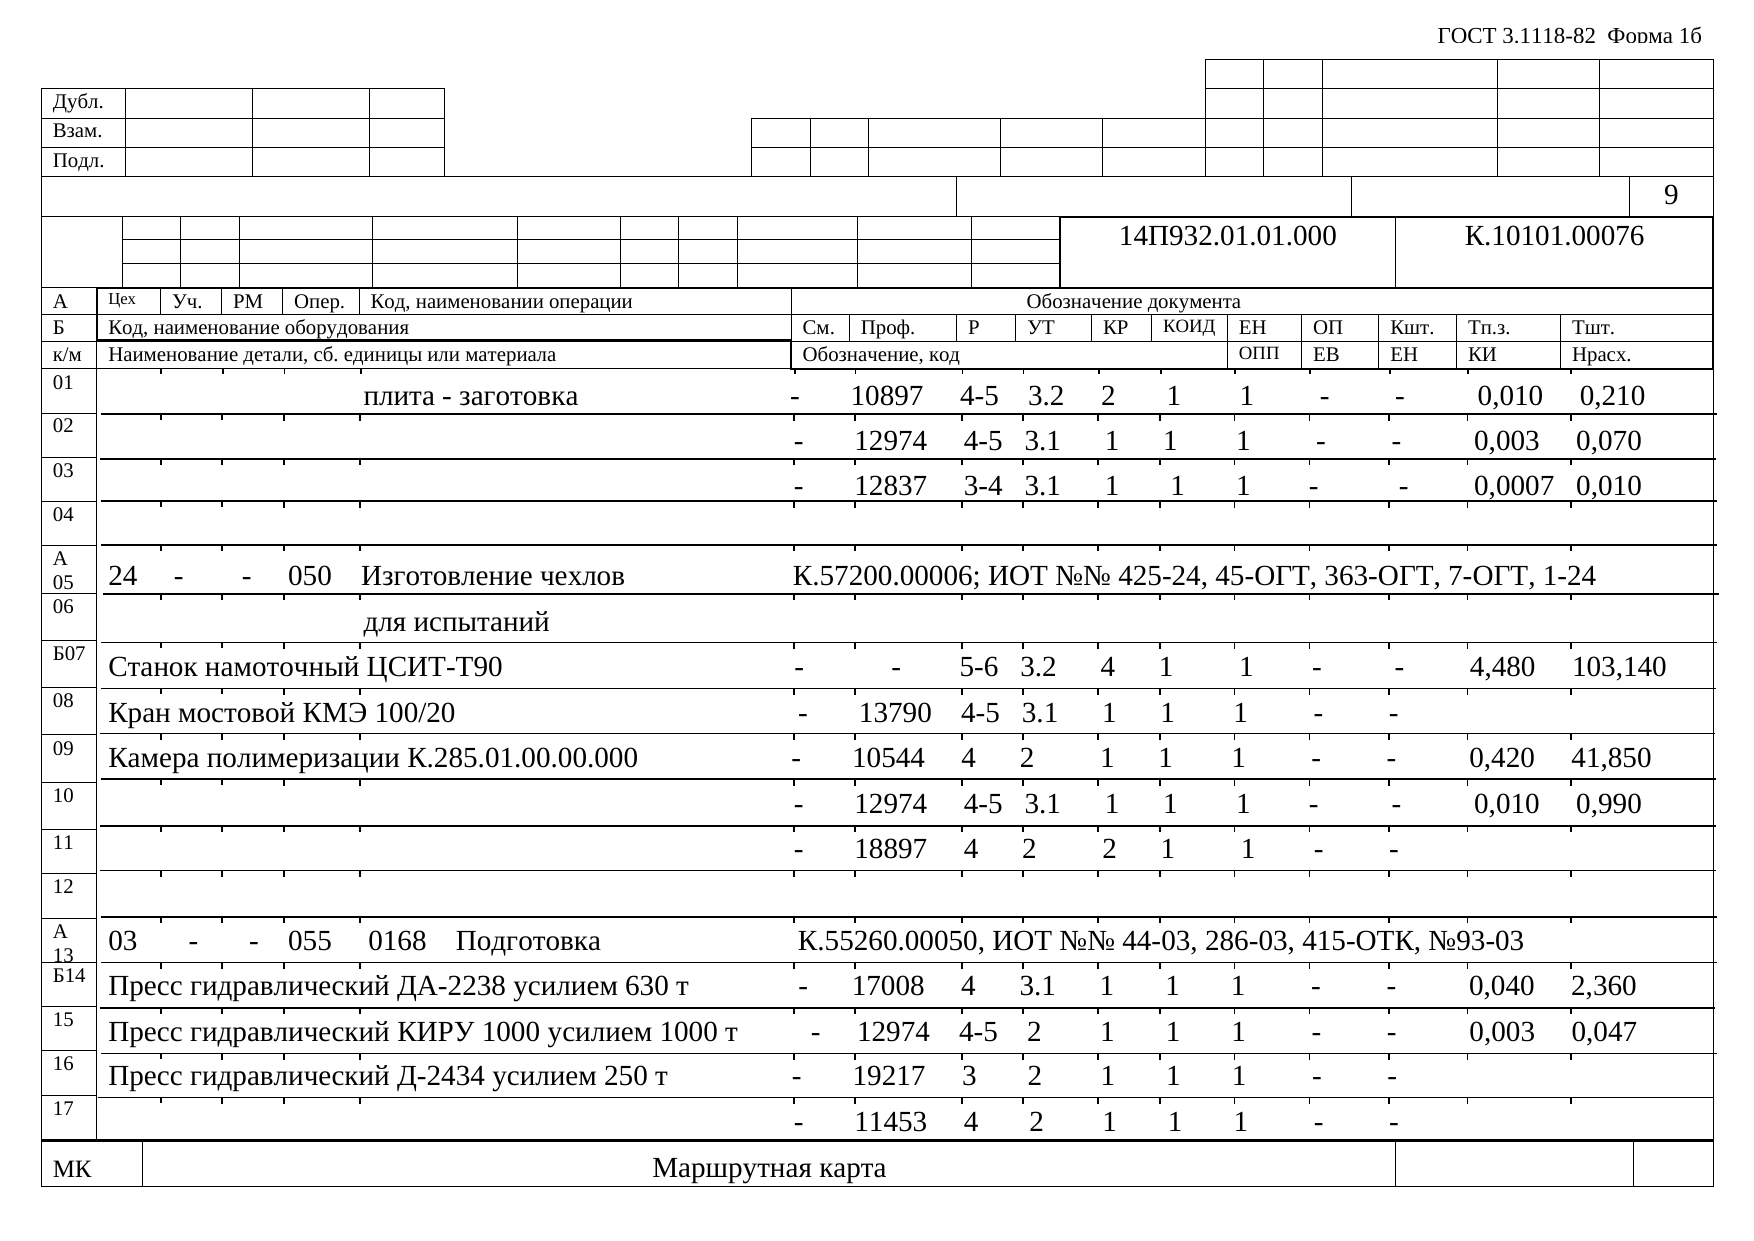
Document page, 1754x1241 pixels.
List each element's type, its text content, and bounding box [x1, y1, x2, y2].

table_cell 14П932.01.01.000 [1061, 218, 1395, 287]
table_cell [752, 148, 810, 176]
table_header [1206, 60, 1263, 88]
table_cell К.10101.00076 [1396, 218, 1712, 287]
table_header [1600, 60, 1713, 88]
table_header [1264, 60, 1322, 88]
table_cell [738, 240, 857, 263]
table_cell [1634, 1142, 1713, 1186]
table_cell плита - заготовка - 10897 4-5 3.2 2 1 1 - - 0,010 0,210 - 12974 4-5 3.1 1 1 1 - - 0,003 0,070 - 12837 3-4 3.1 1 1 1 - - 0,0007 0,010 24 - - 050 Изготовление чехлов К.57200.00006; ИОТ №№ 425-24, 45-ОГТ, 363-ОГТ, 7-ОГТ, 1-24 для испытаний Станок намоточный ЦСИТ-Т90 - - 5-6 3.2 4 1 1 - - 4,480 103,140 Кран мостовой КМЭ 100/20 - 13790 4-5 3.1 1 1 1 - - Камера полимеризации К.285.01.00.00.000 - 10544 4 2 1 1 1 - - 0,420 41,850 - 12974 4-5 3.1 1 1 1 - - 0,010 0,990 - 18897 4 2 2 1 1 - - 03 - - 055 0168 Подготовка К.55260.00050, ИОТ №№ 44-03, 286-03, 415-ОТК, №93-03 Пресс гидравлический ДА-2238 усилием 630 т - 17008 4 3.1 1 1 1 - - 0,040 2,360 Пресс гидравлический КИРУ 1000 усилием 1000 т - 12974 4-5 2 1 1 1 - - 0,003 0,047 Пресс гидравлический Д-2434 усилием 250 т - 19217 3 2 1 1 1 - - - 11453 4 2 1 1 1 - - [97, 369, 1713, 1139]
table_cell Кшт. [1379, 315, 1456, 341]
table_cell [811, 119, 868, 147]
table_cell [1323, 148, 1497, 176]
table_cell [1498, 119, 1599, 147]
table_cell 08 [42, 688, 96, 734]
table_cell Подл. [42, 148, 125, 176]
table_cell [1264, 148, 1322, 176]
table_cell См.. [792, 315, 849, 341]
table_cell [1600, 89, 1713, 117]
table_cell [518, 240, 620, 263]
table_cell Взам. [42, 119, 125, 147]
table_cell [972, 217, 1059, 239]
table_cell [445, 118, 751, 176]
table_cell Код, наименовании операции [360, 289, 791, 314]
table_cell [1323, 119, 1497, 147]
table_cell Дубл. [42, 89, 125, 117]
table_cell Цех [98, 289, 160, 314]
table_cell [1206, 89, 1263, 117]
table_cell [1206, 148, 1263, 176]
table_cell 01 [42, 369, 96, 412]
table_cell 02 [42, 414, 96, 457]
table_cell 04 [42, 502, 96, 545]
table_cell КИ [1457, 342, 1560, 368]
table_cell Б [42, 315, 96, 341]
table_cell [518, 264, 620, 287]
table_cell [253, 148, 369, 176]
table_cell 16 [42, 1051, 96, 1094]
table_cell [1396, 1142, 1633, 1186]
table_cell [240, 264, 372, 287]
table_cell [621, 264, 678, 287]
table_cell [869, 119, 1000, 147]
table_header [1498, 60, 1599, 88]
table_cell [42, 177, 956, 216]
table_cell Тшт. [1561, 315, 1712, 341]
table_cell 10 [42, 783, 96, 829]
table_cell Маршрутная карта [143, 1142, 1395, 1186]
table_cell [972, 264, 1059, 287]
table_cell ОП [1302, 315, 1378, 341]
table_cell 9 [1630, 177, 1713, 216]
table_cell 17 [42, 1096, 96, 1139]
table_cell МК [42, 1142, 142, 1186]
table_cell [1001, 148, 1102, 176]
table_cell [42, 217, 122, 287]
table_cell [621, 240, 678, 263]
table_cell [181, 217, 239, 239]
table_cell Б14 [42, 963, 96, 1006]
table_cell [972, 240, 1059, 263]
table_cell [858, 217, 971, 239]
table_cell [738, 217, 857, 239]
table_cell [253, 119, 369, 147]
table_cell [869, 148, 1000, 176]
table_cell [1001, 119, 1102, 147]
table_cell [373, 217, 517, 239]
table_cell [692, 88, 1205, 117]
table_cell [253, 89, 369, 117]
table_cell 12 [42, 874, 96, 917]
table_cell [1323, 89, 1497, 117]
table_cell Проф. [850, 315, 956, 341]
table_cell ЕН [1228, 315, 1301, 341]
table_cell Опер. [283, 289, 359, 314]
table_cell ЕВ [1302, 342, 1378, 368]
table_cell Обозначение, код [792, 342, 1227, 368]
table_cell [679, 240, 737, 263]
table_cell Б07 [42, 641, 96, 687]
table_cell 09 [42, 735, 96, 782]
table_cell УТ [1016, 315, 1091, 341]
table_cell [1264, 89, 1322, 117]
table_cell [373, 240, 517, 263]
table_cell [1498, 89, 1599, 117]
table_cell [858, 240, 971, 263]
table_cell [123, 264, 180, 287]
table_cell [1206, 119, 1263, 147]
table_cell [752, 119, 810, 147]
table_cell [126, 148, 252, 176]
table_cell [240, 217, 372, 239]
table_cell [738, 264, 857, 287]
table_cell [1600, 119, 1713, 147]
table_cell [126, 119, 252, 147]
table_cell [181, 240, 239, 263]
table_cell Код, наименование оборудования [98, 315, 791, 339]
table_cell А [42, 288, 96, 314]
table_cell А 13 [42, 919, 96, 962]
table_header [1323, 60, 1497, 88]
table_cell Обозначение документа [792, 289, 1712, 314]
table_cell А 05 [42, 546, 96, 592]
table_cell [123, 240, 180, 263]
table_cell [1600, 148, 1713, 176]
table_cell Р [957, 315, 1015, 341]
table_cell [445, 88, 692, 117]
table_cell [126, 89, 252, 117]
table_cell 11 [42, 830, 96, 873]
table_cell [1103, 148, 1205, 176]
table_cell [957, 177, 1351, 216]
table_cell [181, 264, 239, 287]
table_cell Нрасх. [1561, 342, 1712, 368]
table_cell [811, 148, 868, 176]
table_cell 15 [42, 1007, 96, 1050]
table_cell [370, 89, 444, 117]
table_cell [621, 217, 678, 239]
table_cell 03 [42, 458, 96, 501]
table_cell ОПП [1228, 342, 1301, 368]
table_cell РМ [222, 289, 282, 314]
table_cell Тп.з. [1457, 315, 1560, 341]
table_cell [858, 264, 971, 287]
table_cell [370, 148, 444, 176]
table_cell КР [1092, 315, 1151, 341]
table_cell [1498, 148, 1599, 176]
table_cell ЕН [1379, 342, 1456, 368]
table_cell [370, 119, 444, 147]
table_cell [518, 217, 620, 239]
table_cell [679, 217, 737, 239]
table_cell КОИД [1152, 315, 1227, 341]
table_header [41, 59, 1205, 88]
table_cell [373, 264, 517, 287]
table_cell [123, 217, 180, 239]
table_cell 06 [42, 594, 96, 640]
table_cell Наименование детали, сб. единицы или материала [97, 342, 790, 368]
table_cell [1352, 177, 1629, 216]
table_cell к/м [42, 342, 96, 368]
table_cell [240, 240, 372, 263]
table_cell [1264, 119, 1322, 147]
table_cell [679, 264, 737, 287]
table_cell Уч. [161, 289, 221, 314]
table_cell [1103, 119, 1205, 147]
